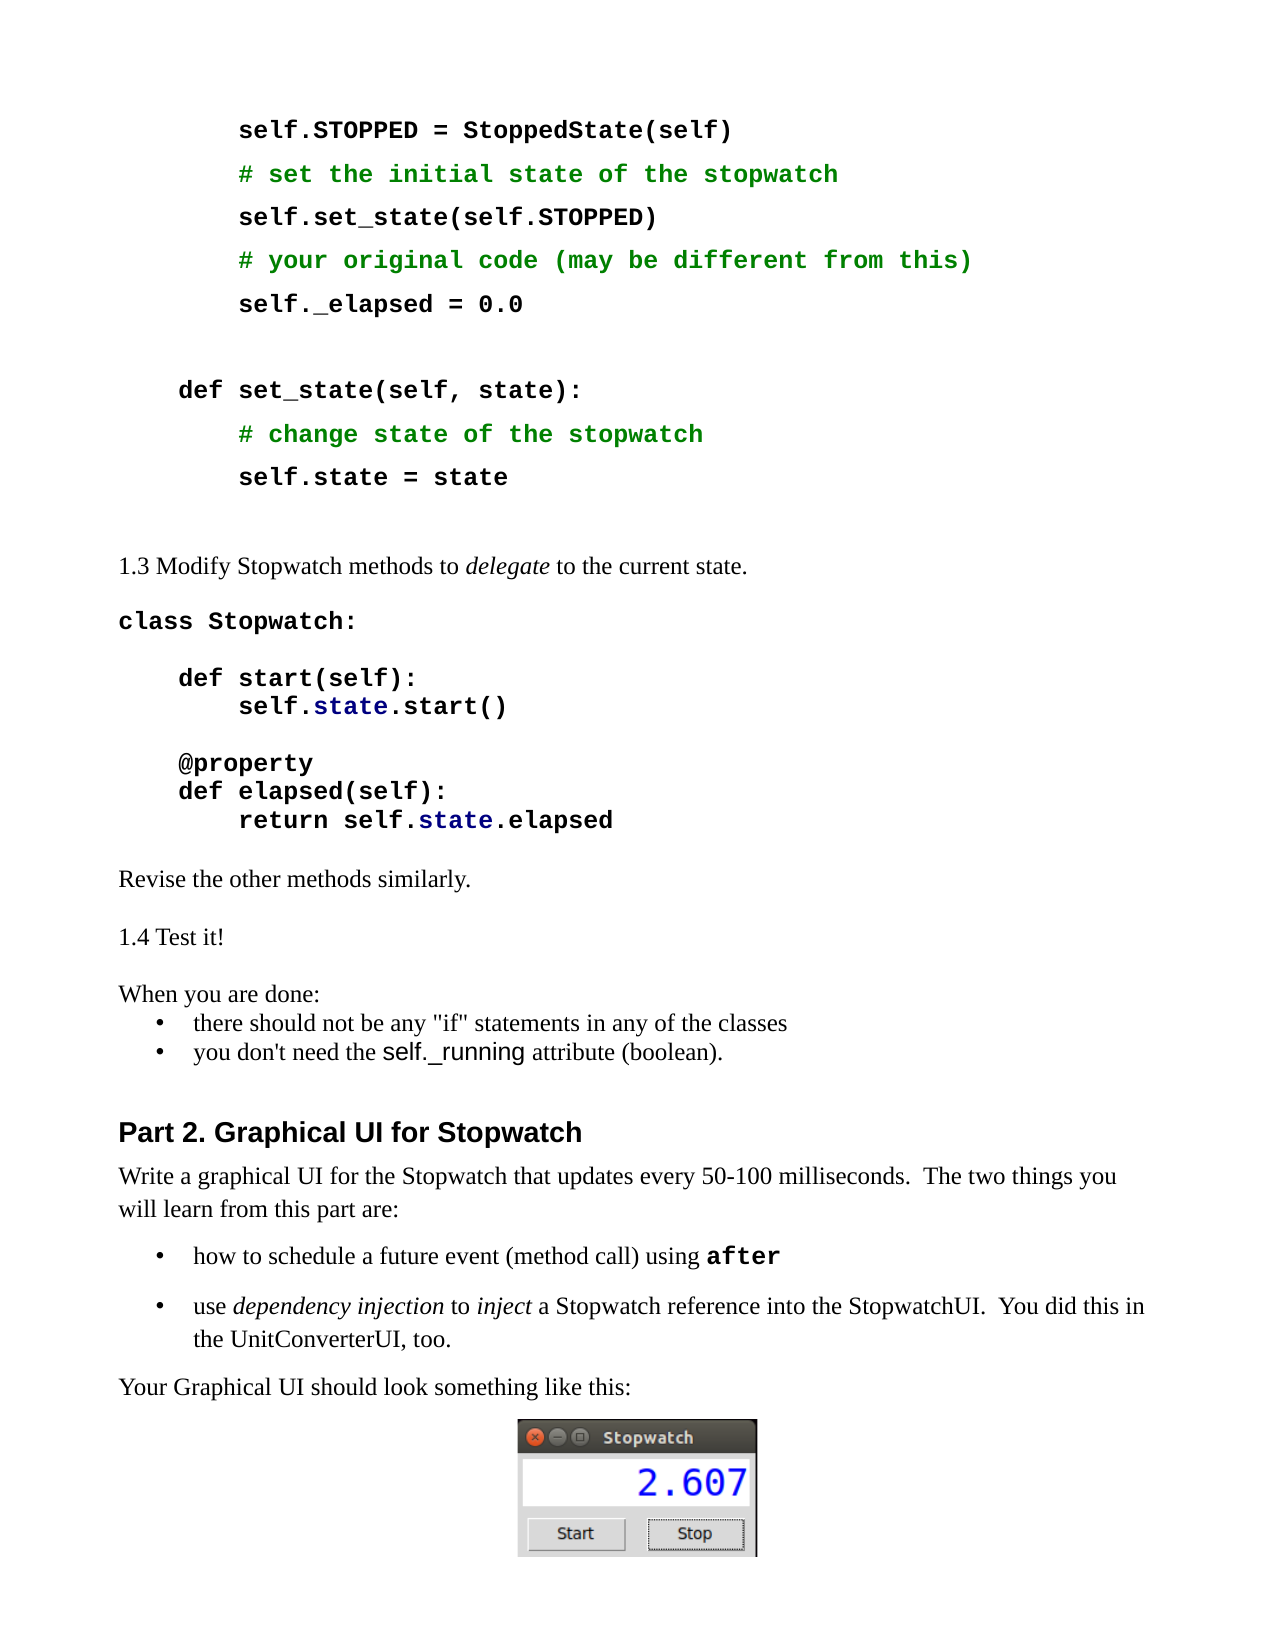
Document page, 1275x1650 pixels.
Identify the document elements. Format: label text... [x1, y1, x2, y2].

text class Stopwatch: [118, 609, 1157, 637]
text Write a graphical UI for the Stopwatch that updates every 50-100 milliseconds. The two things you will learn from this part are: [118, 1161, 1157, 1223]
text @property [118, 751, 1157, 779]
text def start(self): [118, 666, 1157, 694]
text 1.3 Modify Stopwatch methods to delegate to the current state. [118, 551, 1157, 580]
list use dependency injection to inject a Stopwatch reference into the StopwatchUI. You did this in the UnitConverterUI, too. [156, 1291, 1157, 1353]
text return self.state.elapsed [118, 807, 1157, 836]
text # set the initial state of the stopwatch [118, 161, 1157, 190]
text self.STOPPED = StoppedState(self) [118, 118, 1157, 146]
text # change state of the stopwatch [118, 421, 1157, 450]
picture [517, 1419, 758, 1557]
text self._elapsed = 0.0 [118, 291, 1157, 320]
list you don't need the self._running attribute (boolean). [156, 1037, 1157, 1066]
text 1.4 Test it! [118, 922, 1157, 951]
text Your Graphical UI should look something like this: [118, 1372, 1157, 1401]
text # your original code (may be different from this) [118, 248, 1157, 276]
list there should not be any "if" statements in any of the classes [156, 1008, 1157, 1037]
text self.set_state(self.STOPPED) [118, 205, 1157, 233]
list how to schedule a future event (method call) using after [156, 1241, 1157, 1272]
text def set_state(self, state): [118, 378, 1157, 406]
text Revise the other methods similarly. [118, 864, 1157, 893]
text self.state.start() [118, 694, 1157, 722]
subtitle Part 2. Graphical UI for Stopwatch [118, 1115, 1157, 1148]
text self.state = state [118, 465, 1157, 493]
text def elapsed(self): [118, 779, 1157, 807]
text When you are done: [118, 979, 1157, 1008]
